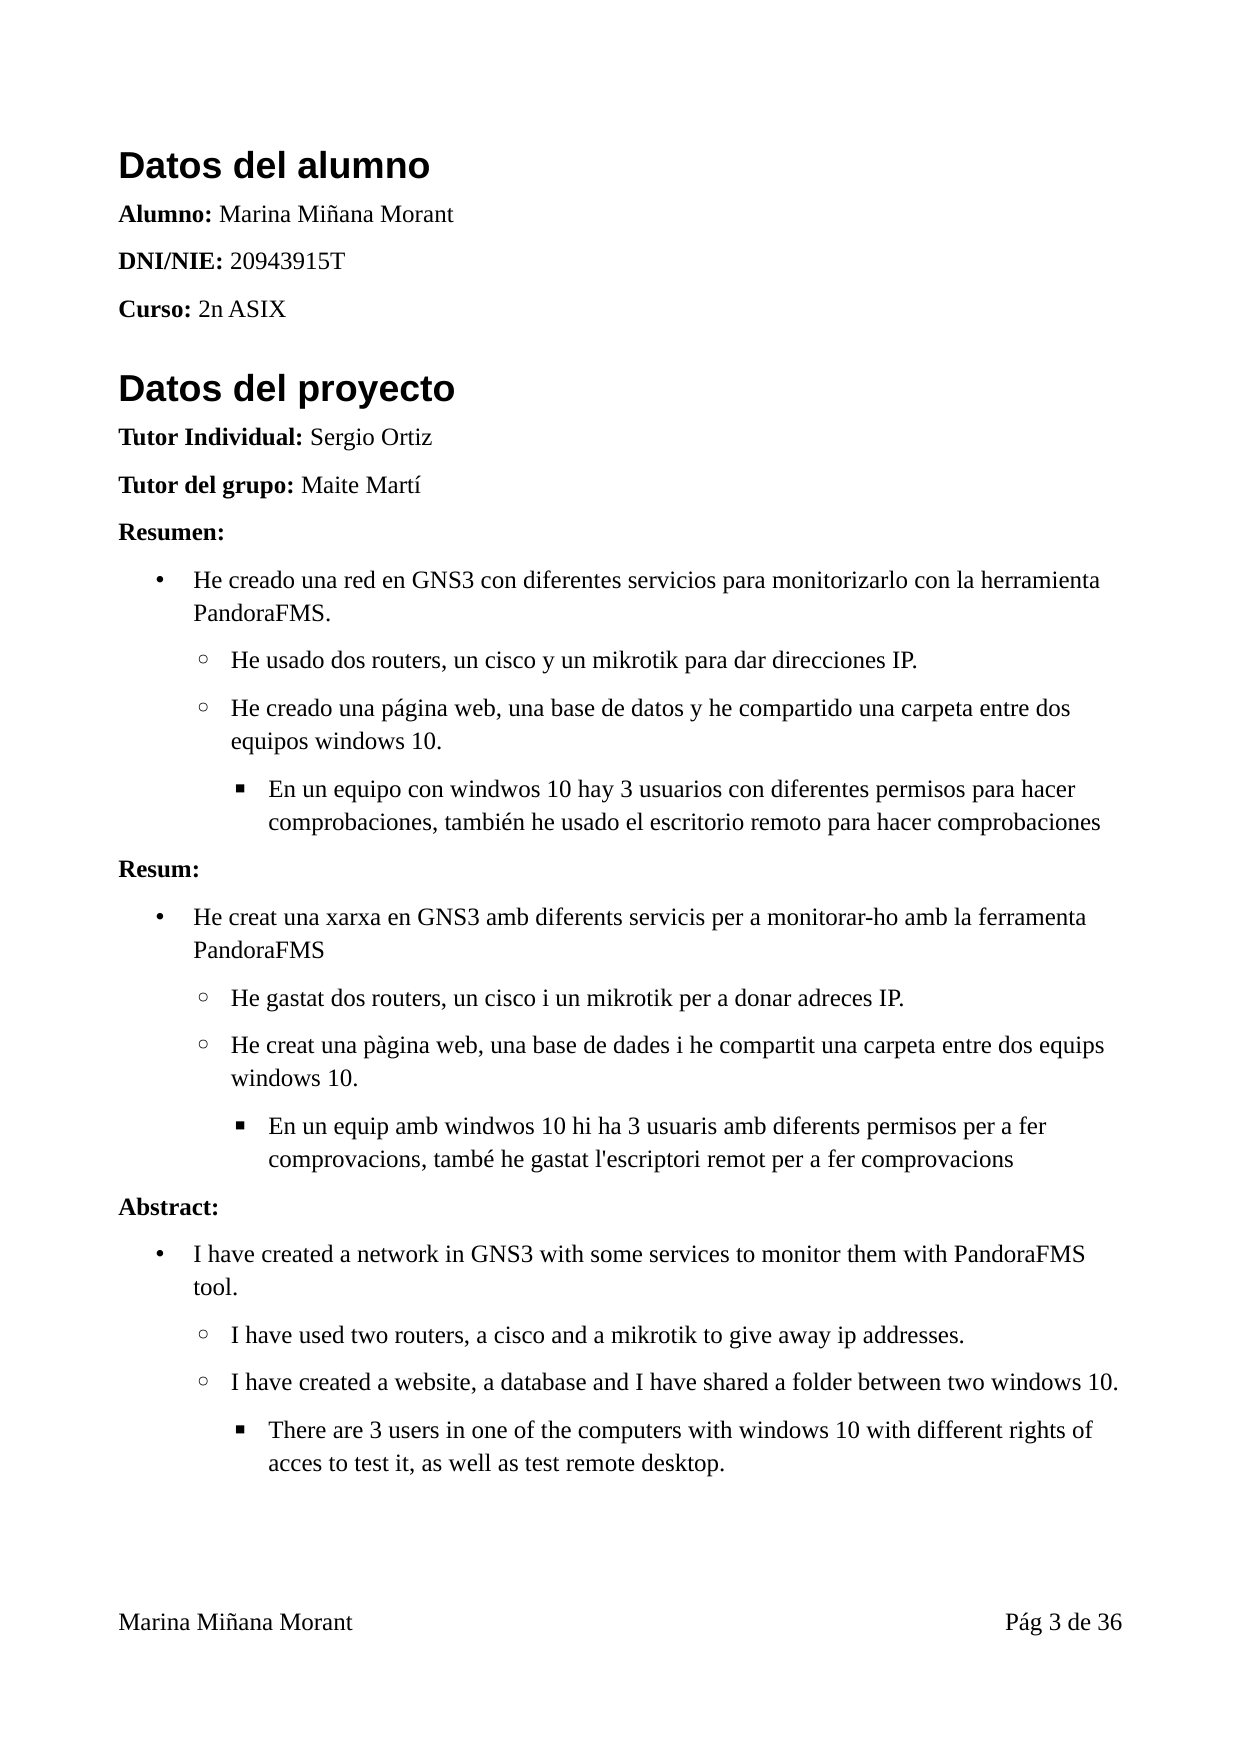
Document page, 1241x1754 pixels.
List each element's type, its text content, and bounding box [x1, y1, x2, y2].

text Tutor del grupo: Maite Martí [118, 470, 1122, 498]
list There are 3 users in one of the computers with windows 10 with different rights of acces to test it, as well as test remote desktop. [231, 1415, 1122, 1477]
text Curso: 2n ASIX [118, 294, 1122, 323]
text Abstract: [118, 1192, 1122, 1220]
subtitle Datos del alumno [118, 143, 1122, 186]
list I have used two routers, a cisco and a mikrotik to give away ip addresses. [193, 1320, 1122, 1348]
list He gastat dos routers, un cisco i un mikrotik per a donar adreces IP. [193, 983, 1122, 1011]
list I have created a website, a database and I have shared a folder between two windows 10. [193, 1367, 1122, 1396]
list En un equipo con windwos 10 hay 3 usuarios con diferentes permisos para hacer comprobaciones, también he usado el escritorio remoto para hacer comprobaciones [231, 774, 1122, 836]
text Resum: [118, 854, 1122, 883]
list He usado dos routers, un cisco y un mikrotik para dar direcciones IP. [193, 646, 1122, 674]
text Resumen: [118, 517, 1122, 546]
list En un equip amb windwos 10 hi ha 3 usuaris amb diferents permisos per a fer comprovacions, també he gastat l'escriptori remot per a fer comprovacions [231, 1111, 1122, 1173]
list He creado una red en GNS3 con diferentes servicios para monitorizarlo con la herramienta PandoraFMS. [156, 565, 1122, 627]
list I have created a network in GNS3 with some services to monitor them with PandoraFMS tool. [156, 1239, 1122, 1301]
text Tutor Individual: Sergio Ortiz [118, 422, 1122, 451]
text DNI/NIE: 20943915T [118, 246, 1122, 275]
list He creat una xarxa en GNS3 amb diferents servicis per a monitorar-ho amb la ferramenta PandoraFMS [156, 902, 1122, 964]
subtitle Datos del proyecto [118, 367, 1122, 410]
list He creado una página web, una base de datos y he compartido una carpeta entre dos equipos windows 10. [193, 693, 1122, 755]
list He creat una pàgina web, una base de dades i he compartit una carpeta entre dos equips windows 10. [193, 1030, 1122, 1092]
text Alumno: Marina Miñana Morant [118, 199, 1122, 227]
